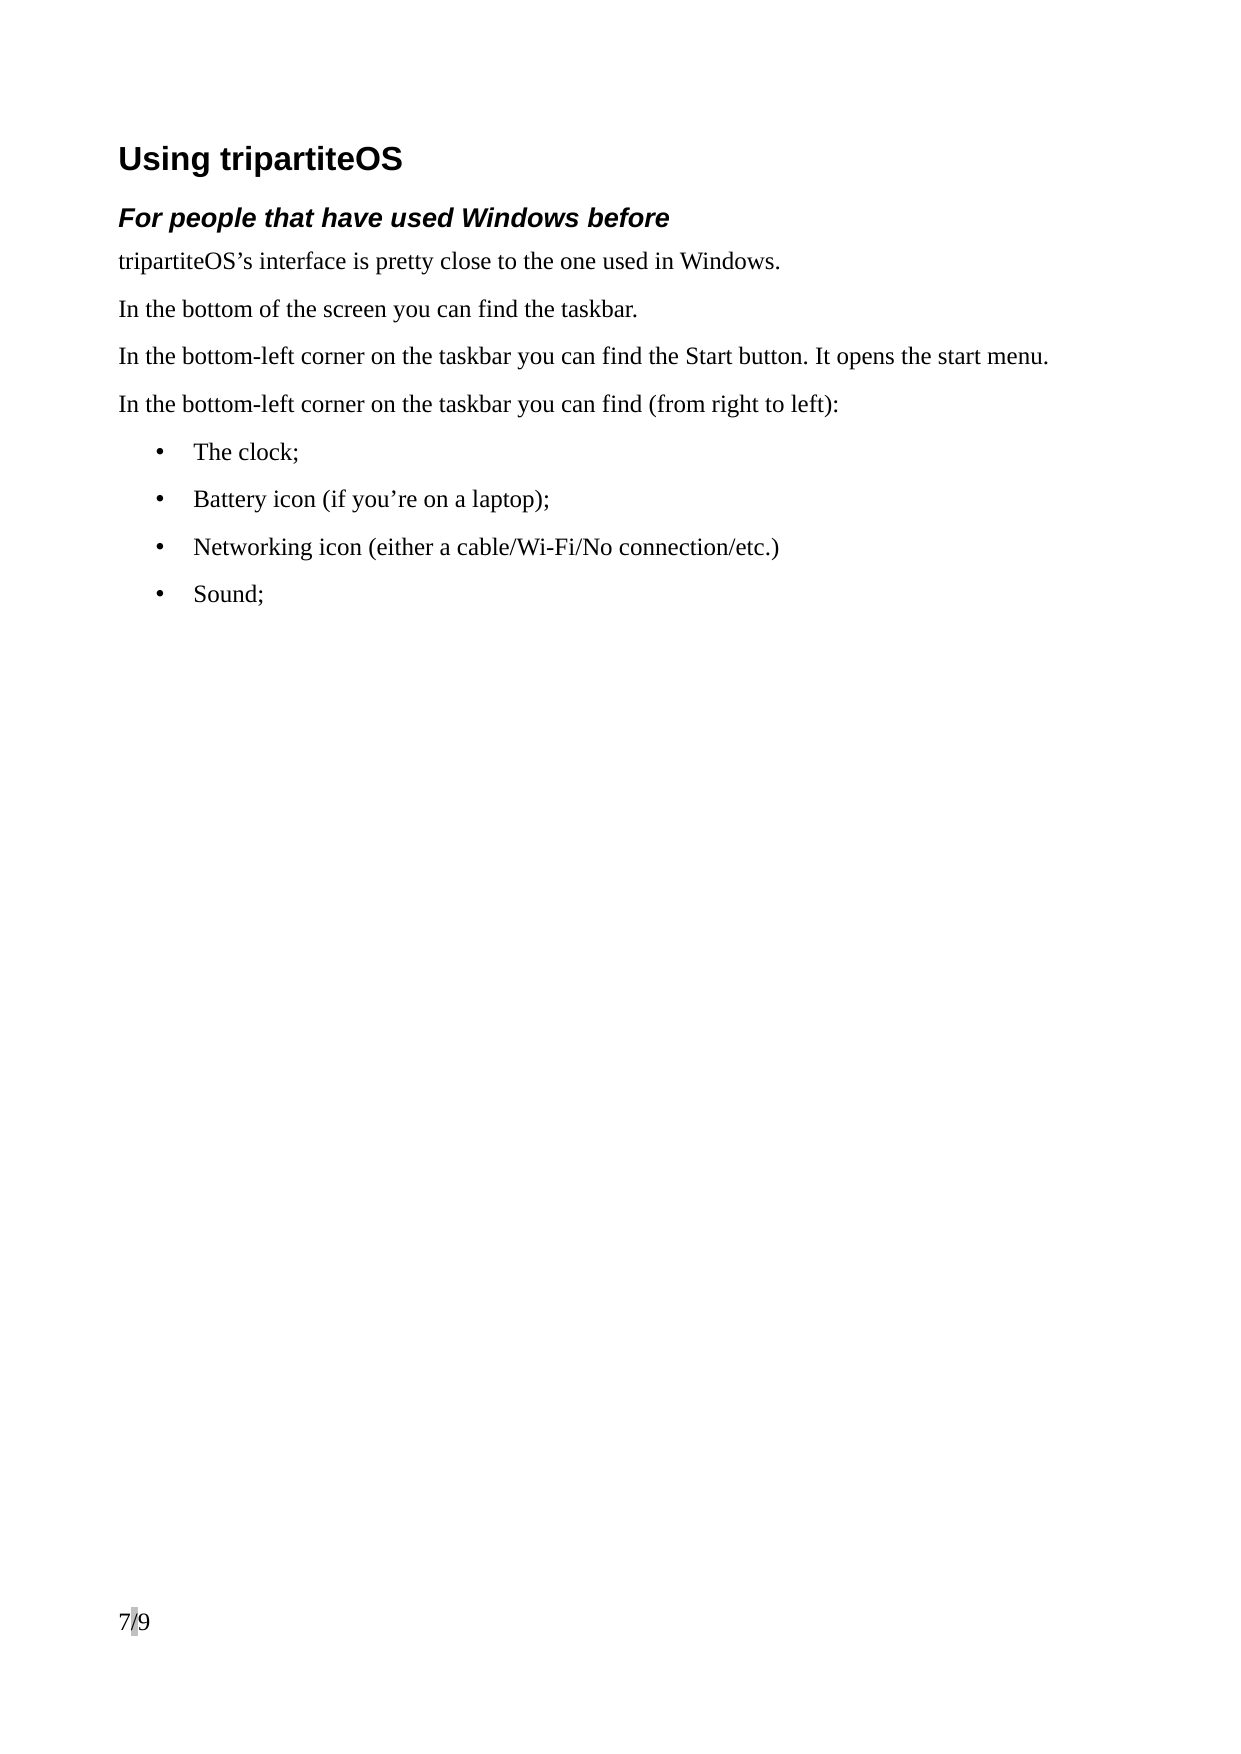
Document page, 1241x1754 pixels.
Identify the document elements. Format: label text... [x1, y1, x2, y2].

list The clock; [156, 437, 1122, 465]
list Battery icon (if you’re on a laptop); [156, 484, 1122, 513]
text tripartiteOS’s interface is pretty close to the one used in Windows. [118, 246, 1122, 275]
text In the bottom-left corner on the taskbar you can find (from right to left): [118, 389, 1122, 418]
subtitle For people that have used Windows before [118, 202, 1122, 234]
list Sound; [156, 579, 1122, 608]
list Networking icon (either a cable/Wi-Fi/No connection/etc.) [156, 532, 1122, 561]
text In the bottom of the screen you can find the taskbar. [118, 294, 1122, 322]
subtitle Using tripartiteOS [118, 139, 1122, 177]
text In the bottom-left corner on the taskbar you can find the Start button. It opens the start menu. [118, 341, 1122, 370]
